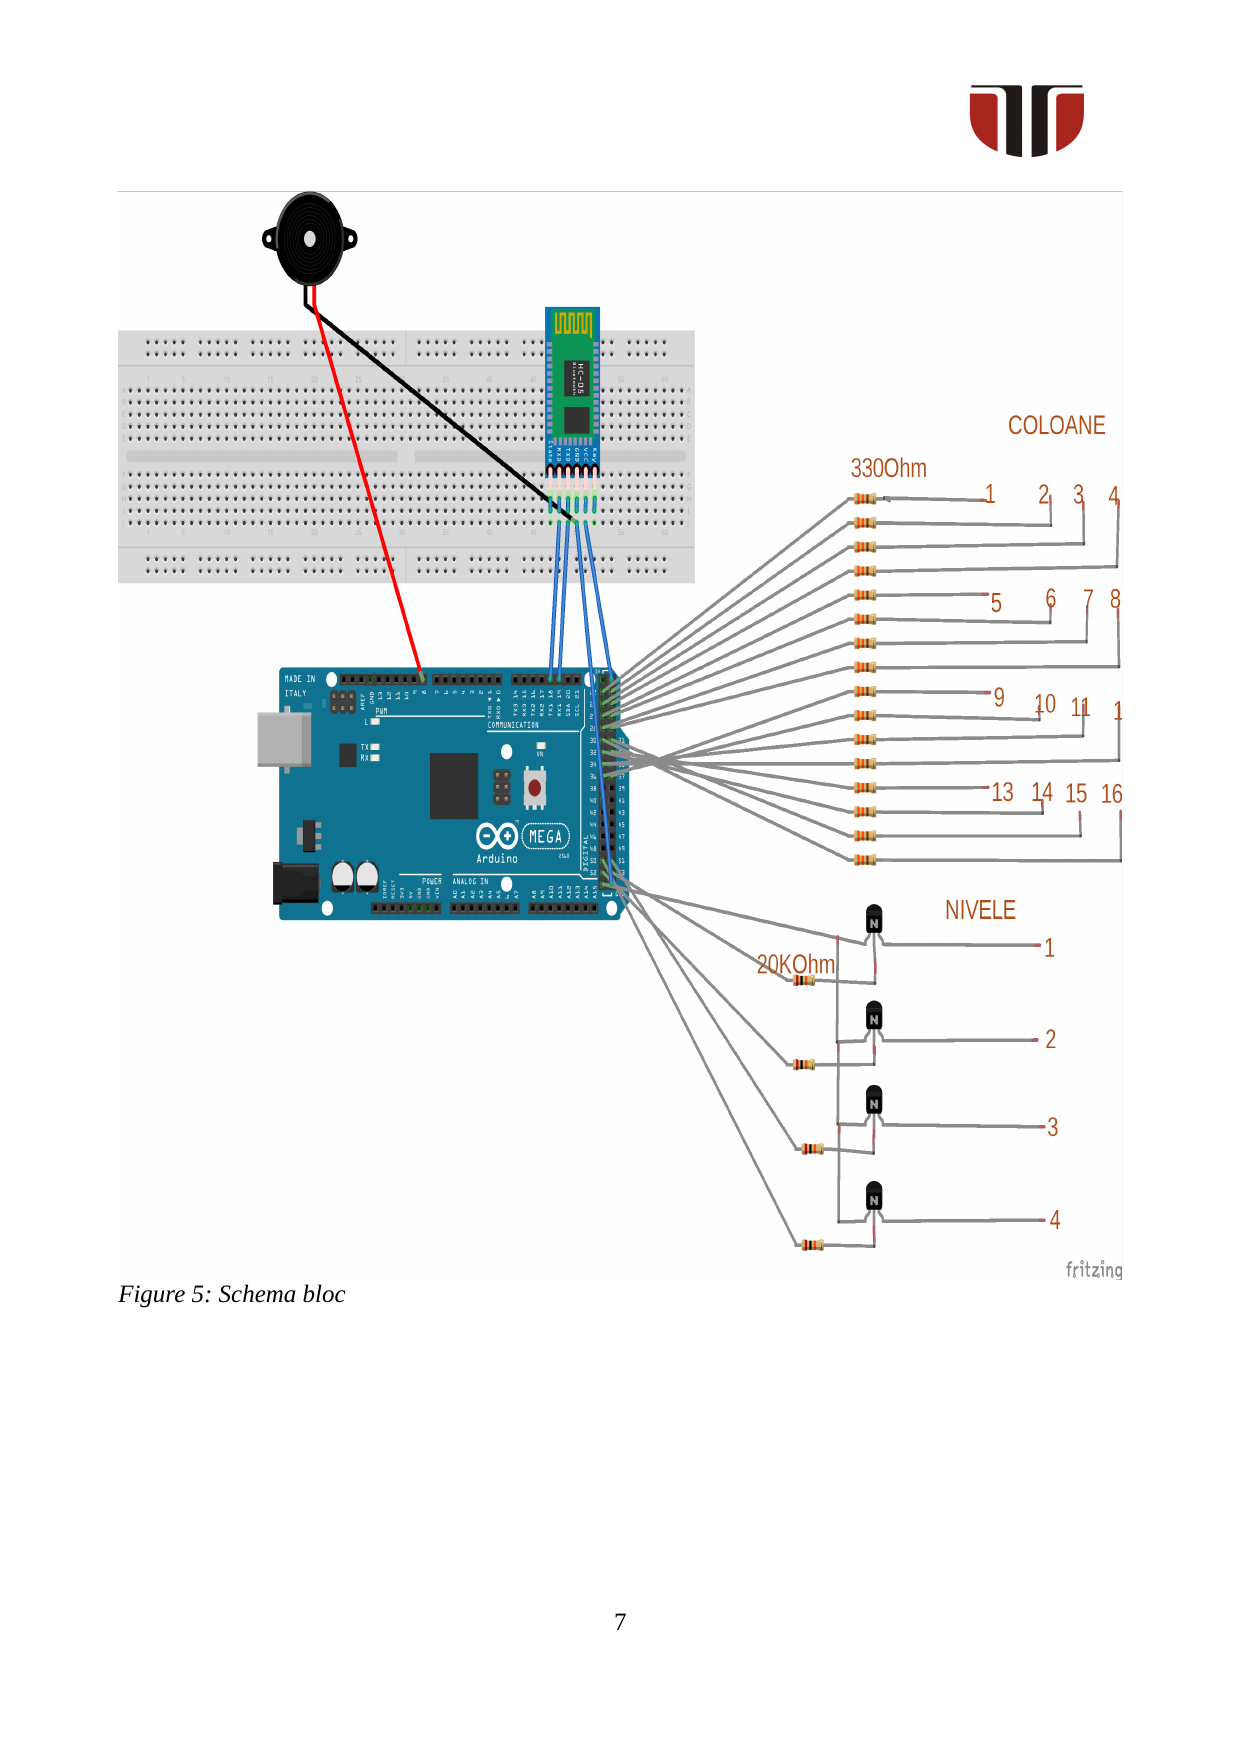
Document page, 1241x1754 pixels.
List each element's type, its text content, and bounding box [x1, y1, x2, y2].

text Figure 5: Schema bloc [118, 1280, 1122, 1308]
picture [118, 189, 1123, 1280]
